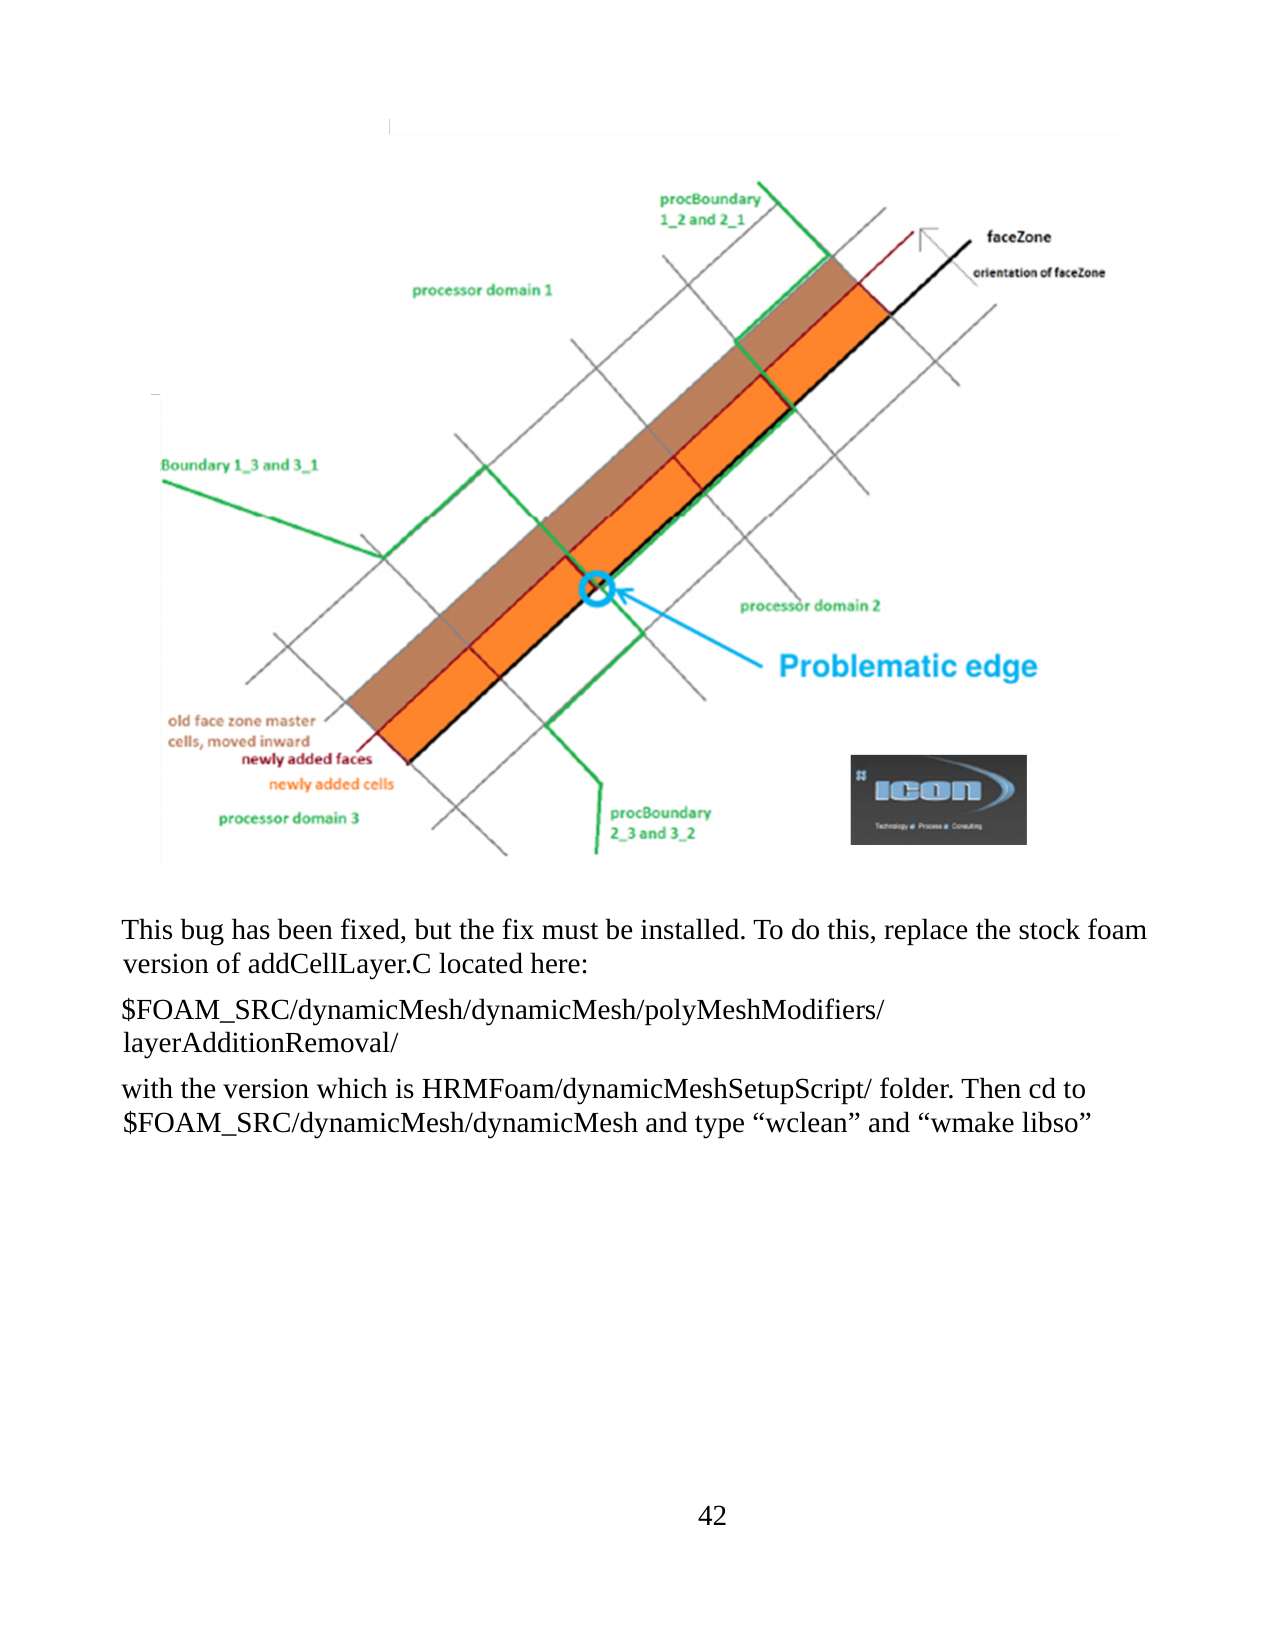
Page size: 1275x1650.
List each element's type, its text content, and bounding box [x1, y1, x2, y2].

text $FOAM_SRC/dynamicMesh/dynamicMesh/polyMeshModifiers/layerAdditionRemoval/ [121, 992, 1157, 1059]
text This bug has been fixed, but the fix must be installed. To do this, replace the stock foam version of addCellLayer.C located here: [121, 912, 1157, 979]
picture [150, 118, 1125, 867]
text with the version which is HRMFoam/dynamicMeshSetupScript/ folder. Then cd to $FOAM_SRC/dynamicMesh/dynamicMesh and type “wclean” and “wmake libso” [121, 1071, 1157, 1138]
